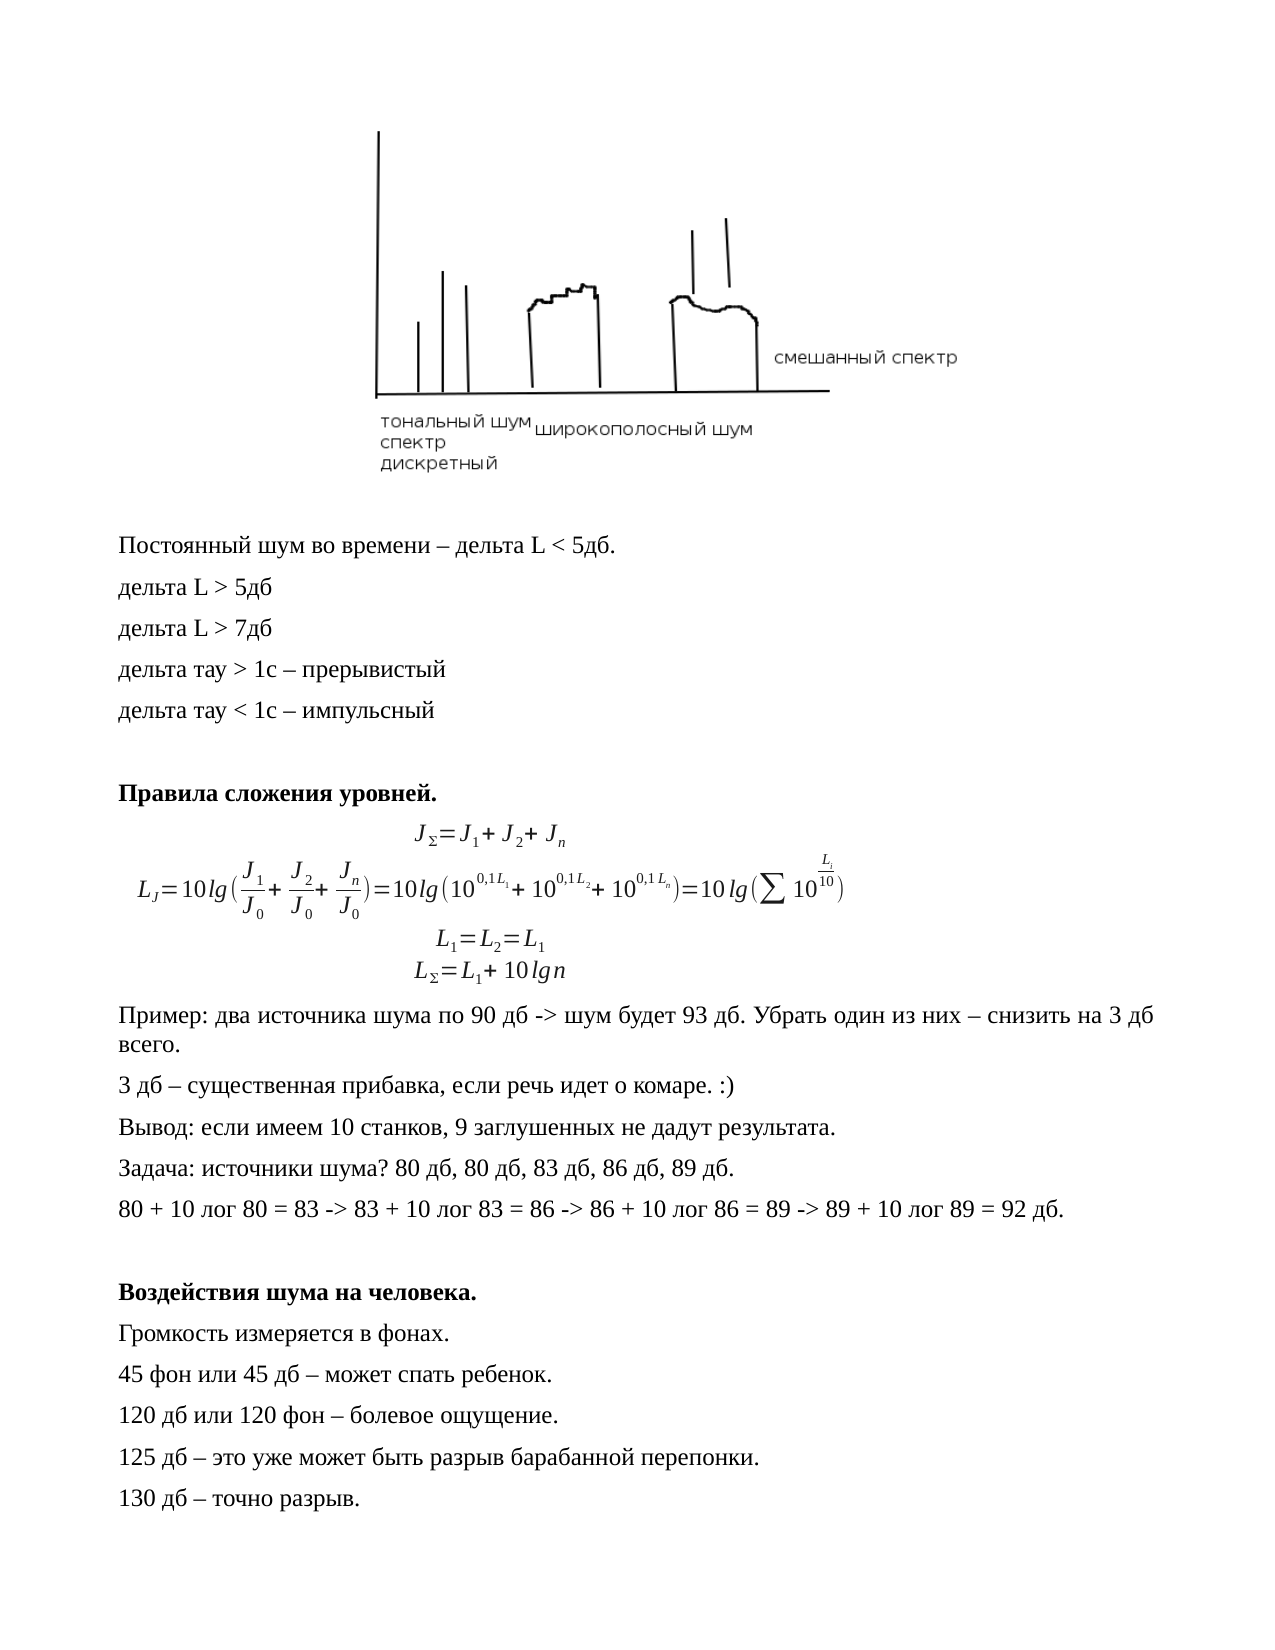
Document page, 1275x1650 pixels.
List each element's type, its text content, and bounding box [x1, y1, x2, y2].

text 3 дб – существенная прибавка, если речь идет о комаре. :) [118, 1070, 1157, 1099]
text 80 + 10 лог 80 = 83 -> 83 + 10 лог 83 = 86 -> 86 + 10 лог 86 = 89 -> 89 + 10 лог 89 = 92 дб. [118, 1194, 1157, 1223]
text Задача: источники шума? 80 дб, 80 дб, 83 дб, 86 дб, 89 дб. [118, 1153, 1157, 1182]
text Правила сложения уровней. [118, 778, 1157, 807]
text дельта L > 5дб [118, 572, 1157, 601]
text дельта тау > 1с – прерывистый [118, 654, 1157, 683]
text Воздействия шума на человека. [118, 1277, 1157, 1305]
text 120 дб или 120 фон – болевое ощущение. [118, 1400, 1157, 1429]
text дельта тау < 1c – импульсный [118, 696, 1157, 724]
text 45 фон или 45 дб – может спать ребенок. [118, 1359, 1157, 1388]
text 125 дб – это уже может быть разрыв барабанной перепонки. [118, 1442, 1157, 1470]
text Пример: два источника шума по 90 дб -> шум будет 93 дб. Убрать один из них – снизить на 3 дб всего. [118, 1000, 1157, 1058]
text 130 дб – точно разрыв. [118, 1483, 1157, 1512]
picture [303, 118, 972, 510]
text дельта L > 7дб [118, 613, 1157, 642]
text Постоянный шум во времени – дельта L < 5дб. [118, 531, 1157, 559]
text Вывод: если имеем 10 станков, 9 заглушенных не дадут результата. [118, 1112, 1157, 1140]
text Громкость измеряется в фонах. [118, 1318, 1157, 1347]
